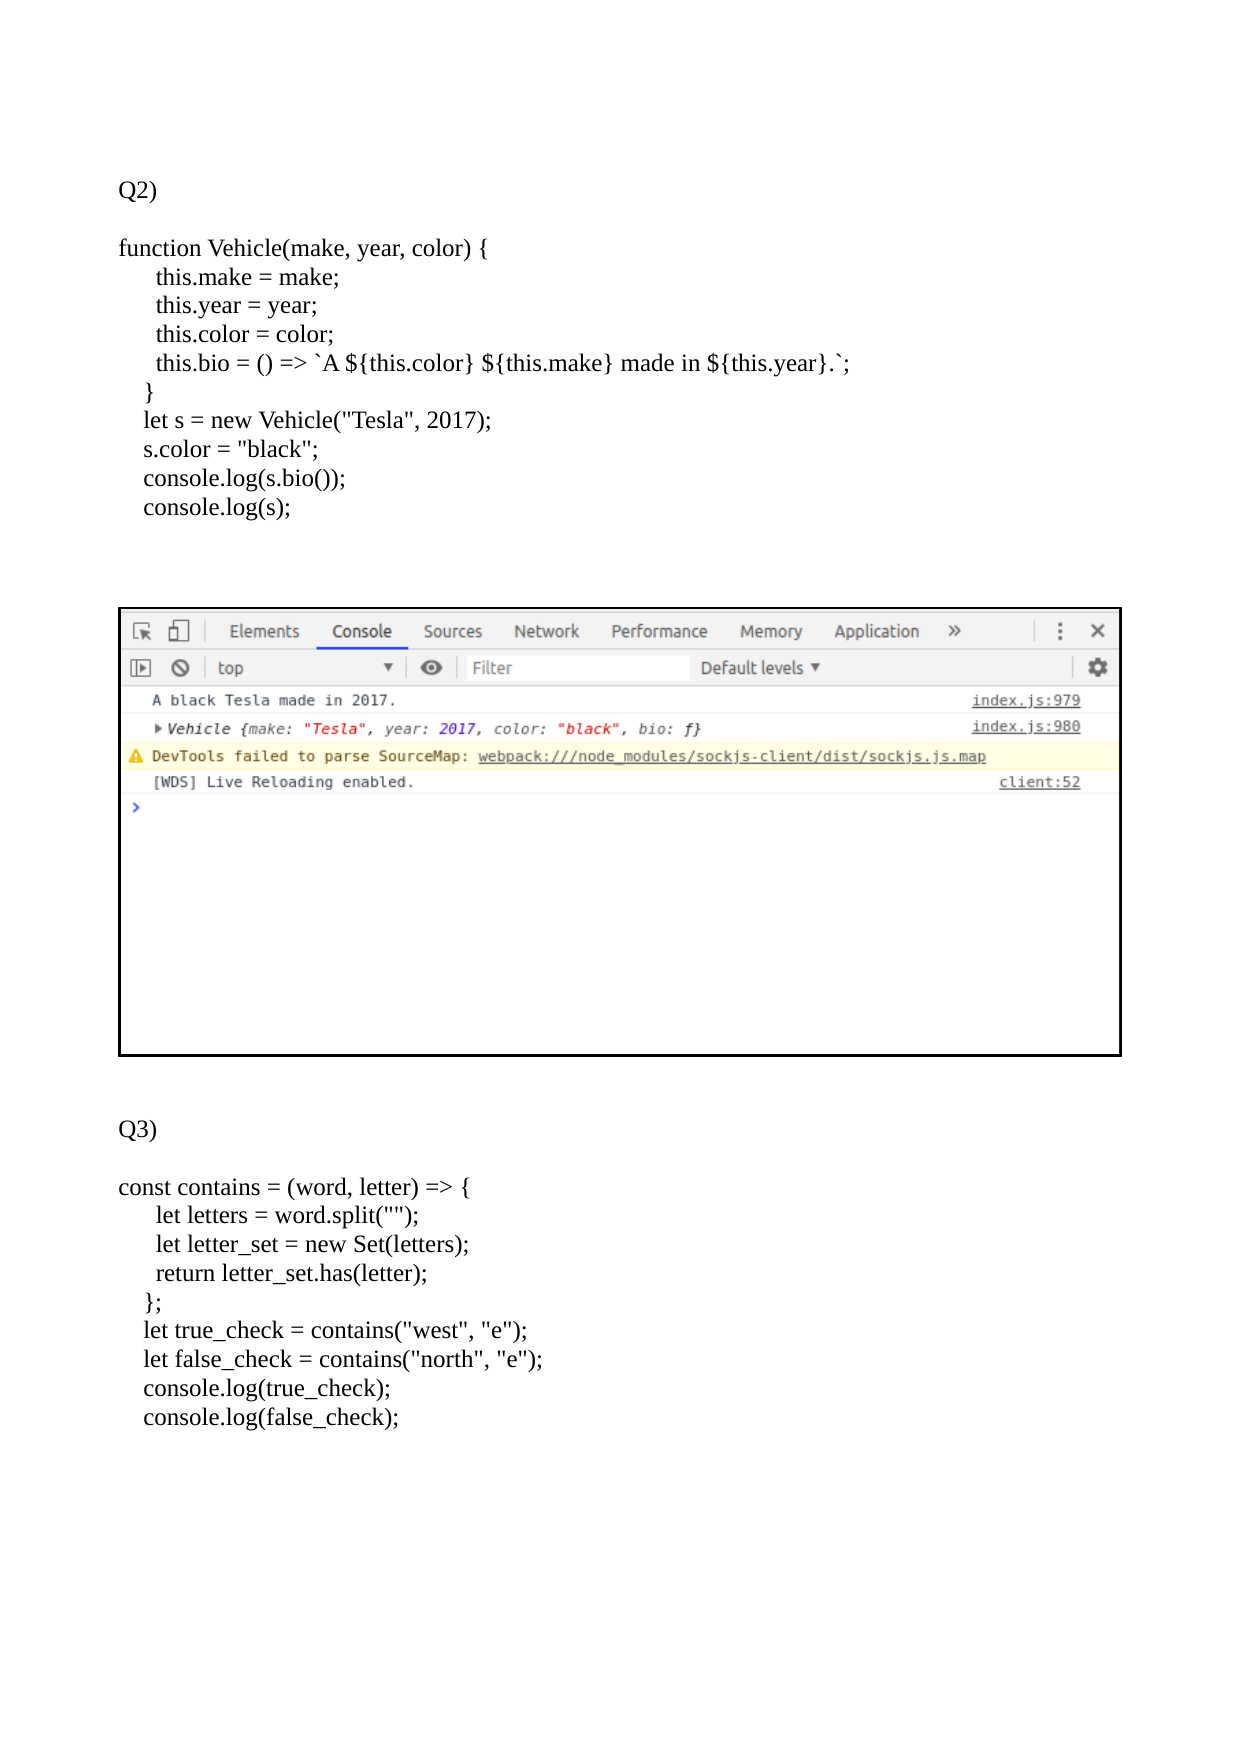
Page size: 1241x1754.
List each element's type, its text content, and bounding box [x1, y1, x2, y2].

text let letters = word.split(""); [118, 1200, 1122, 1229]
text s.color = "black"; [118, 434, 1122, 463]
text function Vehicle(make, year, color) { [118, 233, 1122, 262]
text let letter_set = new Set(letters); [118, 1229, 1122, 1258]
text console.log(true_check); [118, 1373, 1122, 1402]
text } [118, 377, 1122, 406]
text let false_check = contains("north", "e"); [118, 1344, 1122, 1373]
text this.make = make; [118, 262, 1122, 291]
text console.log(false_check); [118, 1402, 1122, 1430]
text const contains = (word, letter) => { [118, 1172, 1122, 1200]
text let s = new Vehicle("Tesla", 2017); [118, 406, 1122, 434]
text this.year = year; [118, 291, 1122, 319]
text this.bio = () => `A ${this.color} ${this.make} made in ${this.year}.`; [118, 348, 1122, 377]
text Q2) [118, 176, 1122, 204]
text let true_check = contains("west", "e"); [118, 1315, 1122, 1344]
text return letter_set.has(letter); [118, 1258, 1122, 1287]
text Q3) [118, 1114, 1122, 1143]
text this.color = color; [118, 319, 1122, 348]
text console.log(s.bio()); [118, 463, 1122, 492]
picture [121, 609, 1120, 1054]
text }; [118, 1287, 1122, 1315]
text console.log(s); [118, 492, 1122, 521]
